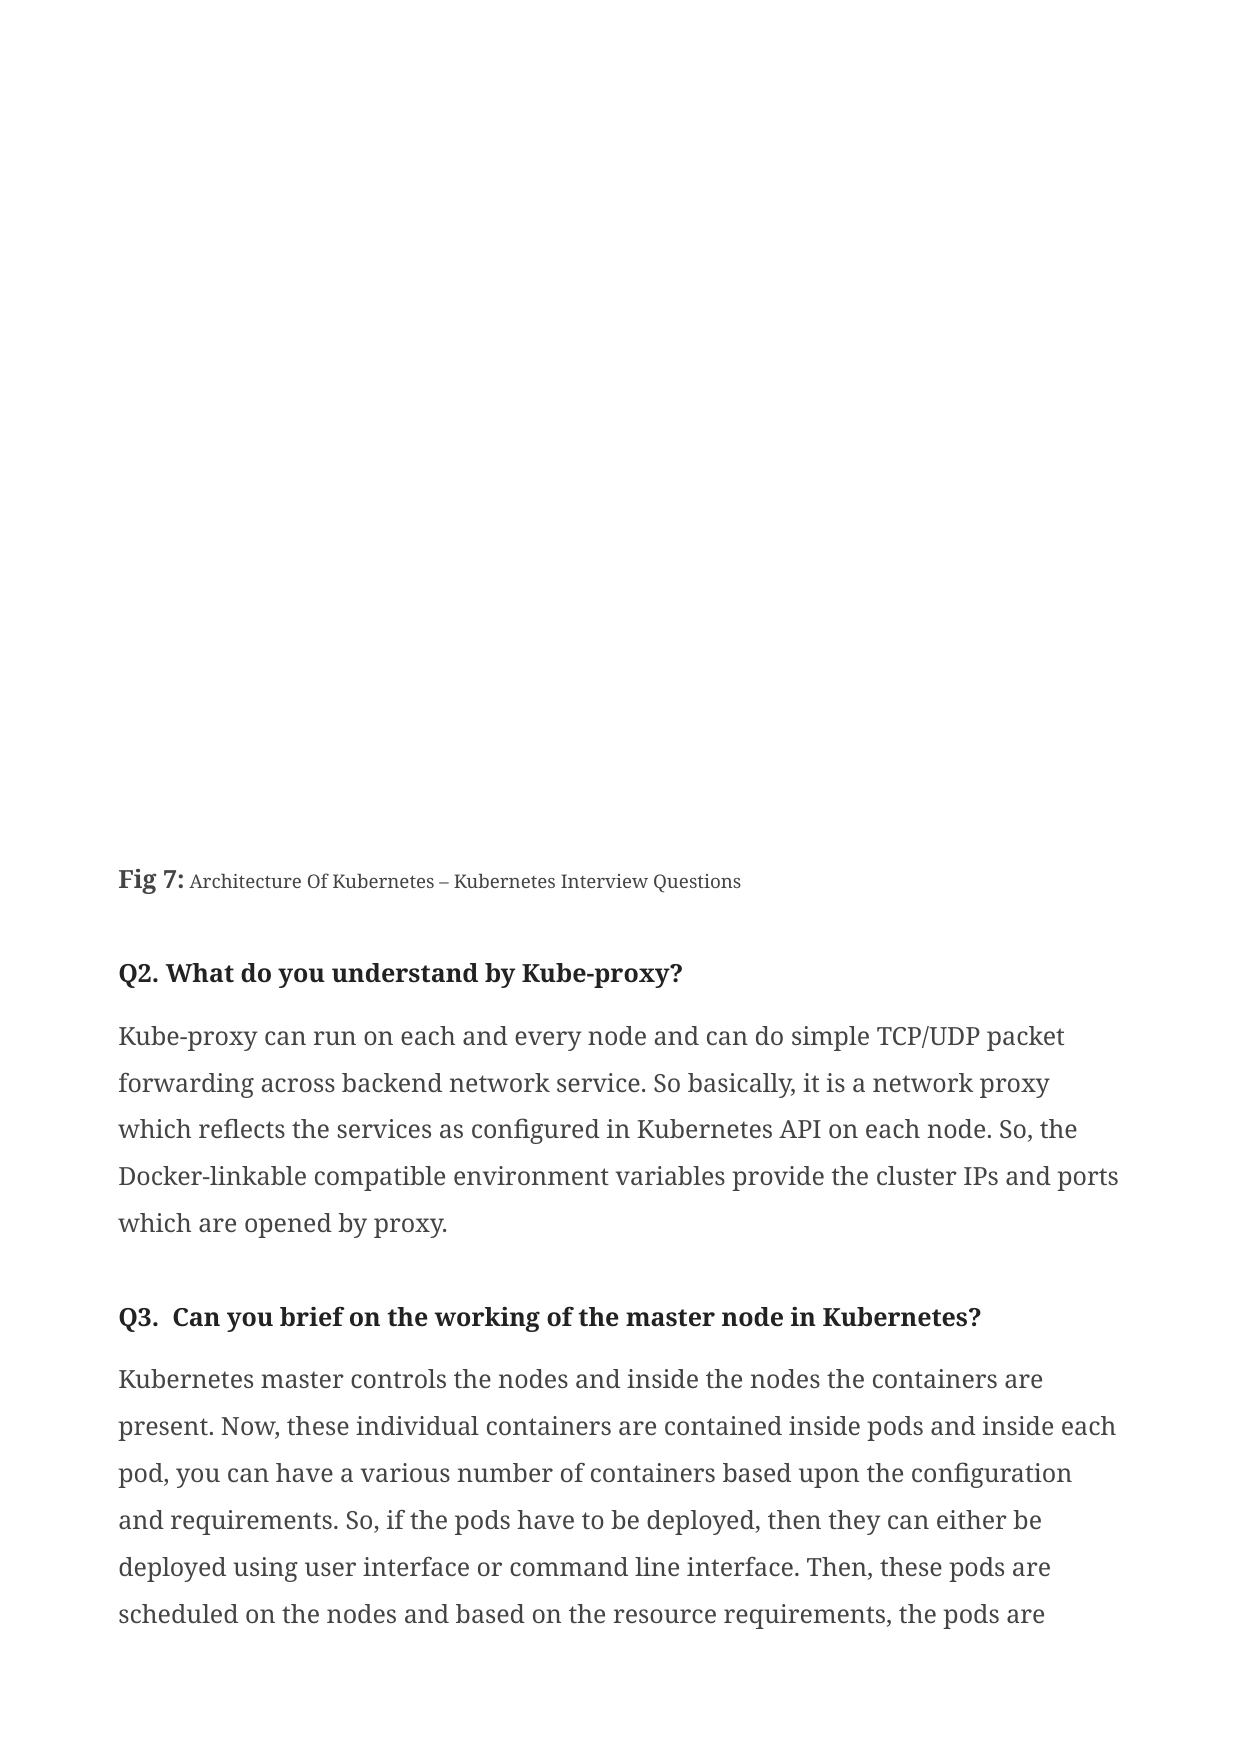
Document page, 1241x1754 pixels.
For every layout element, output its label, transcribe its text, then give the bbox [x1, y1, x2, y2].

text Kubernetes master controls the nodes and inside the nodes the containers are present. Now, these individual containers are contained inside pods and inside each pod, you can have a various number of containers based upon the configuration and requirements. So, if the pods have to be deployed, then they can either be deployed using user interface or command line interface. Then, these pods are scheduled on the nodes and based on the resource requirements, the pods are [118, 1349, 1122, 1631]
subtitle Q2. What do you understand by Kube-proxy? [118, 943, 1122, 990]
text Fig 7: Architecture Of Kubernetes – Kubernetes Interview Questions [118, 849, 1122, 896]
text Kube-proxy can run on each and every node and can do simple TCP/UDP packet forwarding across backend network service. So basically, it is a network proxy which reflects the services as configured in Kubernetes API on each node. So, the Docker-linkable compatible environment variables provide the cluster IPs and ports which are opened by proxy. [118, 1006, 1122, 1240]
subtitle Q3. Can you brief on the working of the master node in Kubernetes? [118, 1287, 1122, 1334]
